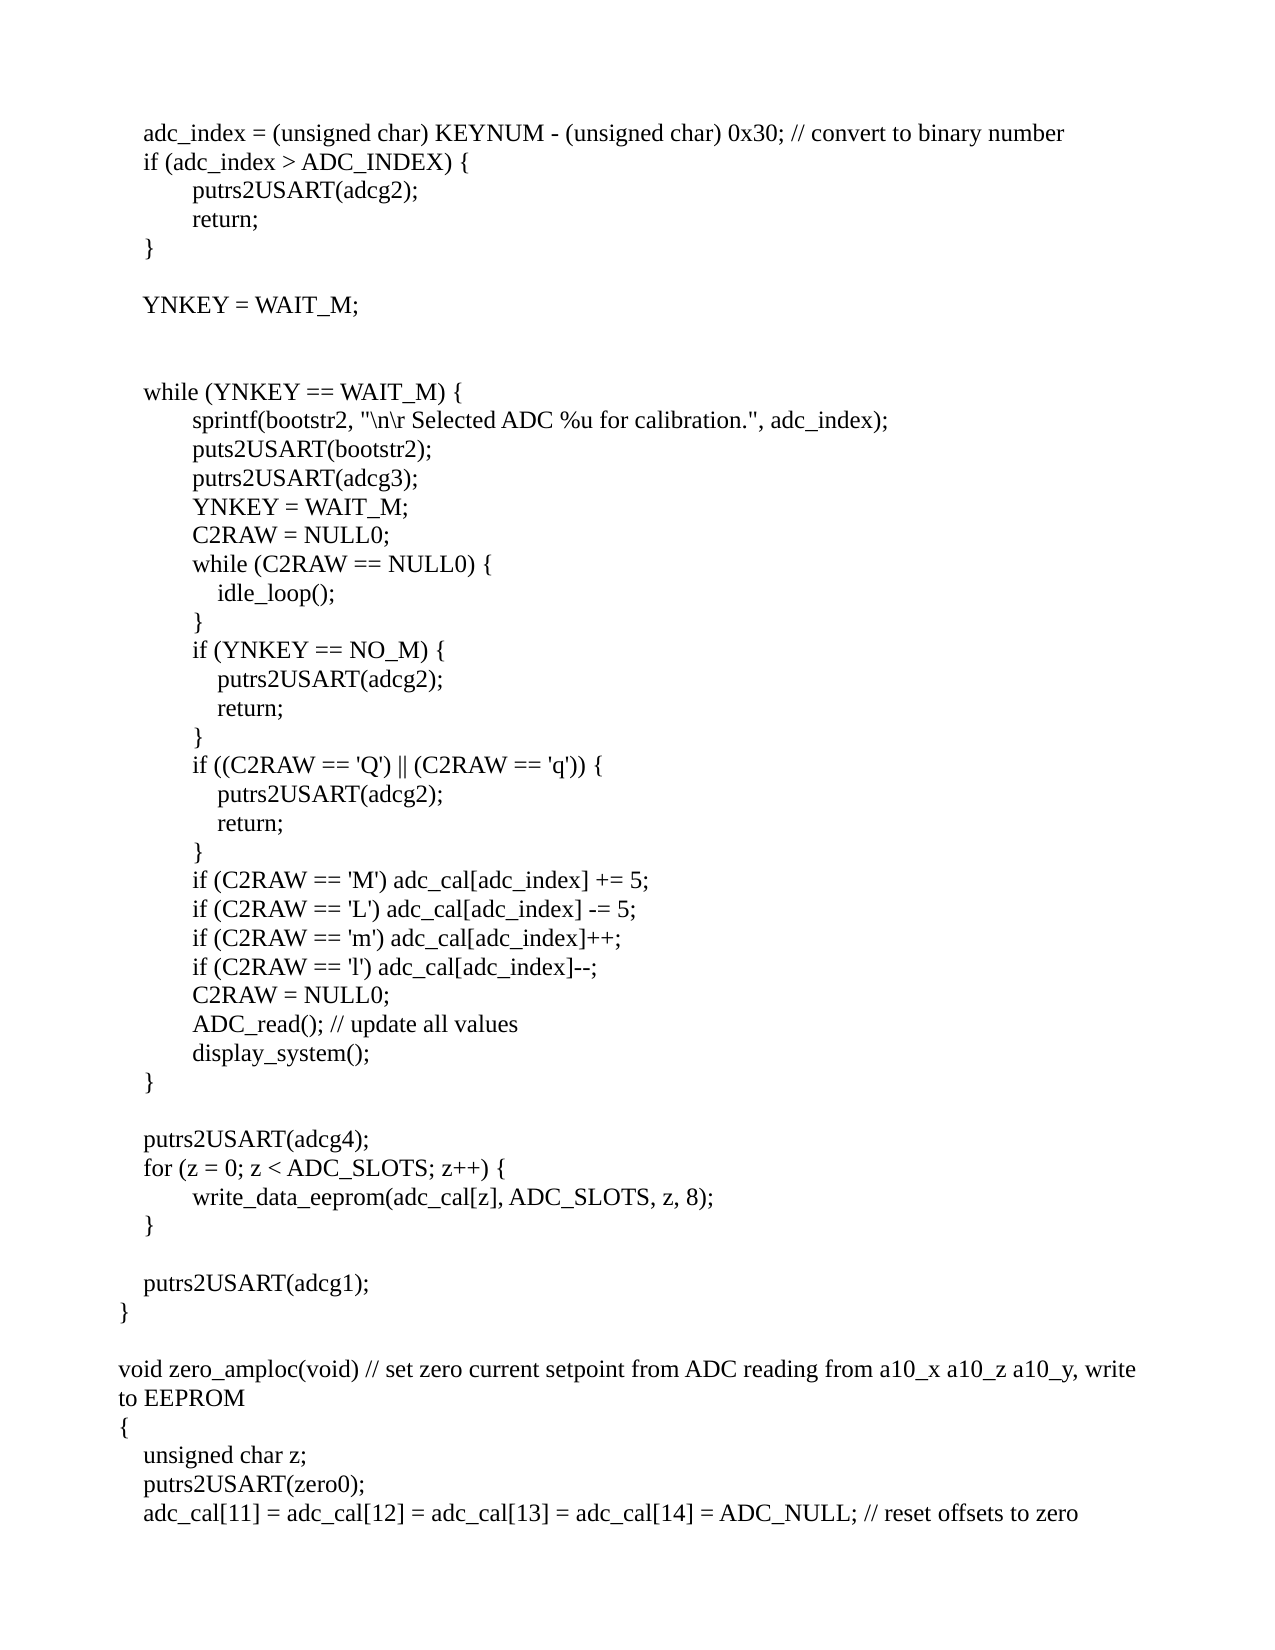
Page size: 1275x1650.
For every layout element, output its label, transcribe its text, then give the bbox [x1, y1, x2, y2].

text } [118, 722, 1157, 751]
text display_system(); [118, 1038, 1157, 1067]
text ADC_read(); // update all values [118, 1009, 1157, 1038]
text if (C2RAW == 'l') adc_cal[adc_index]--; [118, 952, 1157, 981]
text putrs2USART(adcg2); [118, 779, 1157, 808]
text void zero_amploc(void) // set zero current setpoint from ADC reading from a10_x a10_z a10_y, write to EEPROM [118, 1354, 1157, 1412]
text adc_cal[11] = adc_cal[12] = adc_cal[13] = adc_cal[14] = ADC_NULL; // reset offsets to zero [118, 1498, 1157, 1527]
text if (C2RAW == 'm') adc_cal[adc_index]++; [118, 923, 1157, 952]
text return; [118, 808, 1157, 837]
text putrs2USART(adcg2); [118, 664, 1157, 693]
text idle_loop(); [118, 578, 1157, 607]
text } [118, 1297, 1157, 1326]
text putrs2USART(zero0); [118, 1469, 1157, 1498]
text C2RAW = NULL0; [118, 521, 1157, 549]
text putrs2USART(adcg4); [118, 1124, 1157, 1153]
text while (C2RAW == NULL0) { [118, 549, 1157, 578]
text putrs2USART(adcg1); [118, 1268, 1157, 1297]
text putrs2USART(adcg2); [118, 176, 1157, 204]
text } [118, 607, 1157, 636]
text if (C2RAW == 'L') adc_cal[adc_index] -= 5; [118, 894, 1157, 923]
text write_data_eeprom(adc_cal[z], ADC_SLOTS, z, 8); [118, 1182, 1157, 1211]
text adc_index = (unsigned char) KEYNUM - (unsigned char) 0x30; // convert to binary number [118, 118, 1157, 147]
text return; [118, 693, 1157, 722]
text unsigned char z; [118, 1441, 1157, 1469]
text if (adc_index > ADC_INDEX) { [118, 147, 1157, 176]
text while (YNKEY == WAIT_M) { [118, 377, 1157, 406]
text YNKEY = WAIT_M; [118, 291, 1157, 319]
text for (z = 0; z < ADC_SLOTS; z++) { [118, 1153, 1157, 1182]
text YNKEY = WAIT_M; [118, 492, 1157, 521]
text if (YNKEY == NO_M) { [118, 636, 1157, 664]
text putrs2USART(adcg3); [118, 463, 1157, 492]
text if (C2RAW == 'M') adc_cal[adc_index] += 5; [118, 866, 1157, 894]
text return; [118, 204, 1157, 233]
text } [118, 233, 1157, 262]
text sprintf(bootstr2, "\n\r Selected ADC %u for calibration.", adc_index); [118, 406, 1157, 434]
text } [118, 837, 1157, 866]
text if ((C2RAW == 'Q') || (C2RAW == 'q')) { [118, 751, 1157, 779]
text puts2USART(bootstr2); [118, 434, 1157, 463]
text { [118, 1412, 1157, 1441]
text } [118, 1211, 1157, 1239]
text } [118, 1067, 1157, 1096]
text C2RAW = NULL0; [118, 981, 1157, 1009]
